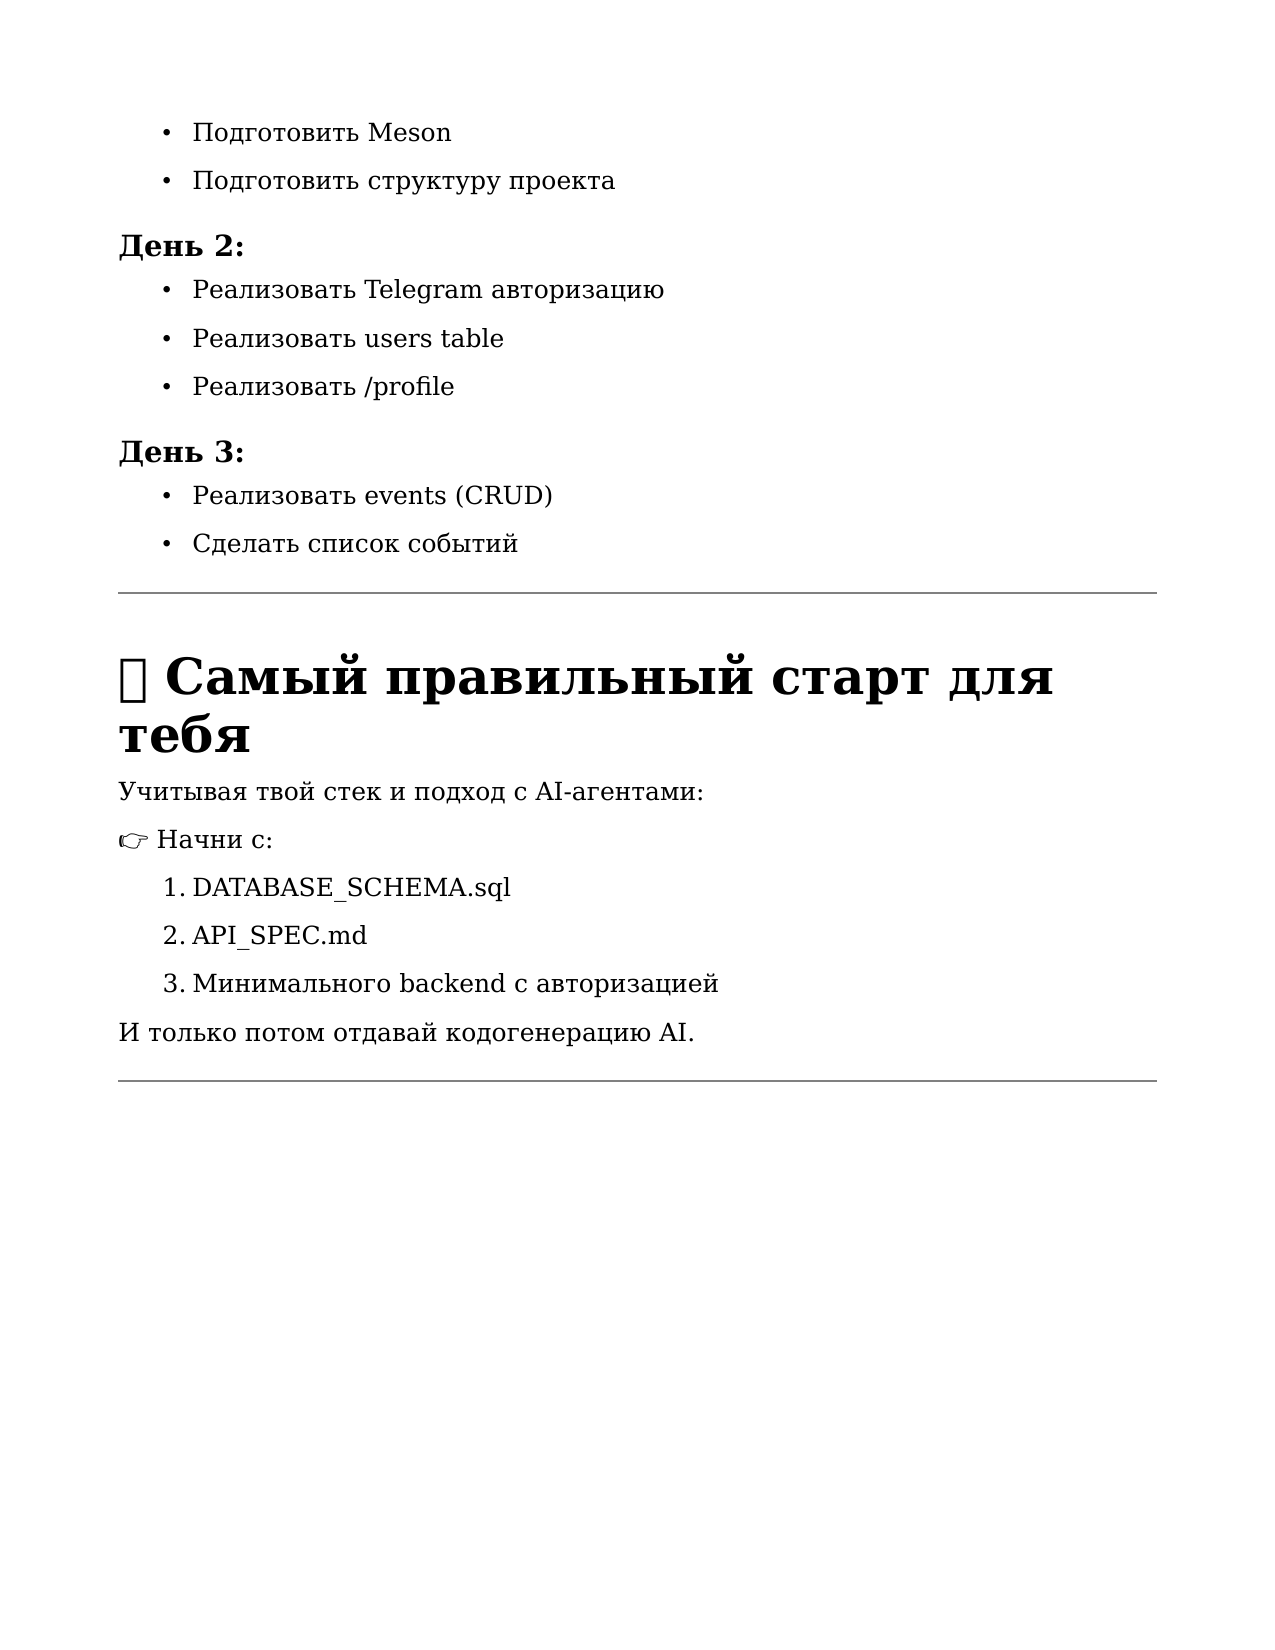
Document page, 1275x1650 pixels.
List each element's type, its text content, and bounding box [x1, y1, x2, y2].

list DATABASE_SCHEMA.sql [162, 873, 1157, 903]
list API_SPEC.md [162, 922, 1157, 951]
list Реализовать /profile [162, 372, 1157, 401]
list Подготовить структуру проекта [162, 166, 1157, 195]
subtitle День 3: [118, 435, 1157, 469]
text 👉 Начни с: [118, 825, 1157, 854]
subtitle День 2: [118, 229, 1157, 263]
list Реализовать Telegram авторизацию [162, 276, 1157, 305]
list Реализовать users table [162, 324, 1157, 353]
list Минимального backend с авторизацией [162, 970, 1157, 999]
list Подготовить Meson [162, 118, 1157, 147]
list Сделать список событий [162, 529, 1157, 559]
list Реализовать events (CRUD) [162, 481, 1157, 511]
subtitle 🔥 Самый правильный старт для тебя [118, 647, 1157, 765]
text И только потом отдавай кодогенерацию AI. [118, 1018, 1157, 1047]
text Учитывая твой стек и подход с AI-агентами: [118, 777, 1157, 806]
